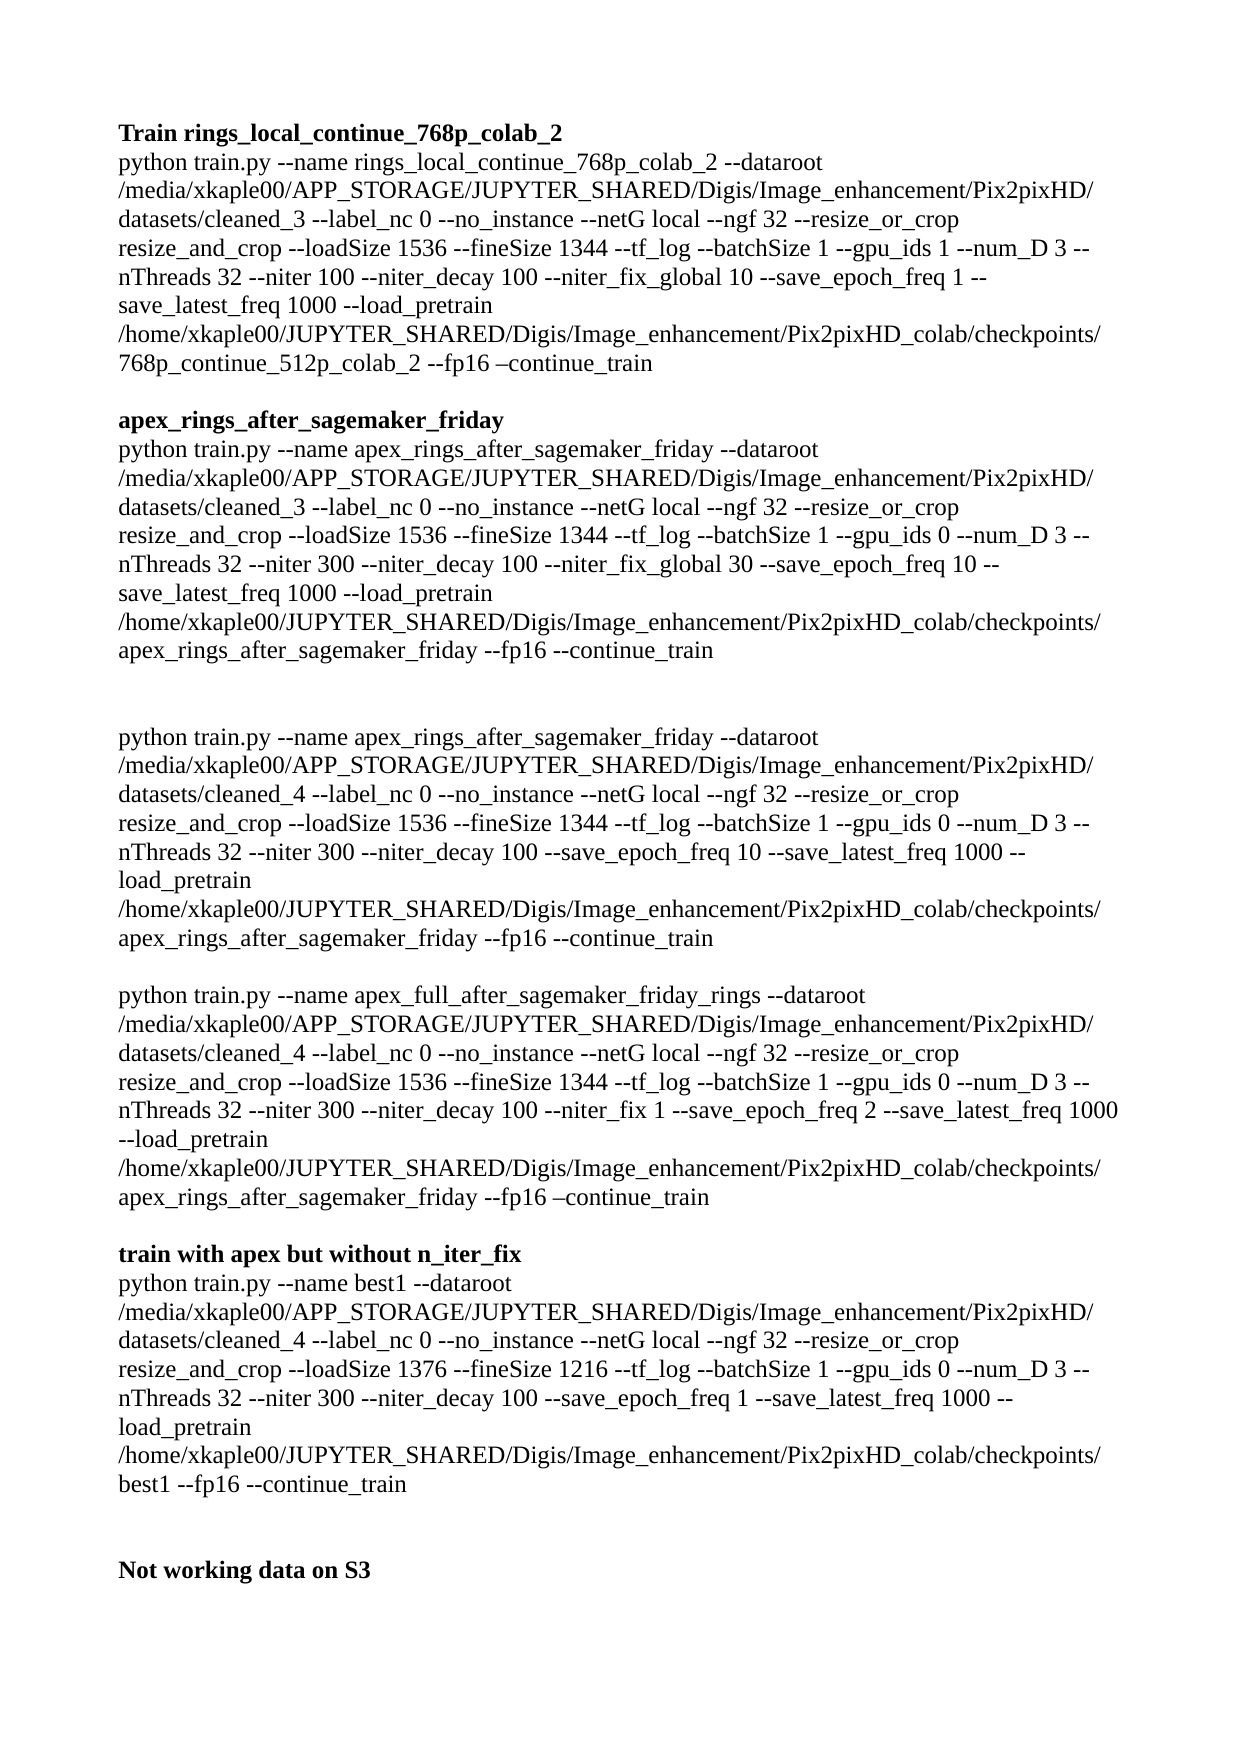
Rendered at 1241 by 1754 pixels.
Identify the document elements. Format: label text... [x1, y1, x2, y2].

text Train rings_local_continue_768p_colab_2 [118, 118, 1122, 147]
text python train.py --name apex_rings_after_sagemaker_friday --dataroot /media/xkaple00/APP_STORAGE/JUPYTER_SHARED/Digis/Image_enhancement/Pix2pixHD/datasets/cleaned_4 --label_nc 0 --no_instance --netG local --ngf 32 --resize_or_crop resize_and_crop --loadSize 1536 --fineSize 1344 --tf_log --batchSize 1 --gpu_ids 0 --num_D 3 --nThreads 32 --niter 300 --niter_decay 100 --save_epoch_freq 10 --save_latest_freq 1000 --load_pretrain /home/xkaple00/JUPYTER_SHARED/Digis/Image_enhancement/Pix2pixHD_colab/checkpoints/apex_rings_after_sagemaker_friday --fp16 --continue_train [118, 722, 1122, 952]
text apex_rings_after_sagemaker_friday [118, 406, 1122, 434]
text python train.py --name rings_local_continue_768p_colab_2 --dataroot /media/xkaple00/APP_STORAGE/JUPYTER_SHARED/Digis/Image_enhancement/Pix2pixHD/datasets/cleaned_3 --label_nc 0 --no_instance --netG local --ngf 32 --resize_or_crop resize_and_crop --loadSize 1536 --fineSize 1344 --tf_log --batchSize 1 --gpu_ids 1 --num_D 3 --nThreads 32 --niter 100 --niter_decay 100 --niter_fix_global 10 --save_epoch_freq 1 --save_latest_freq 1000 --load_pretrain /home/xkaple00/JUPYTER_SHARED/Digis/Image_enhancement/Pix2pixHD_colab/checkpoints/768p_continue_512p_colab_2 --fp16 –continue_train [118, 147, 1122, 377]
text train with apex but without n_iter_fix [118, 1239, 1122, 1268]
text Not working data on S3 [118, 1556, 1122, 1584]
text python train.py --name apex_full_after_sagemaker_friday_rings --dataroot /media/xkaple00/APP_STORAGE/JUPYTER_SHARED/Digis/Image_enhancement/Pix2pixHD/datasets/cleaned_4 --label_nc 0 --no_instance --netG local --ngf 32 --resize_or_crop resize_and_crop --loadSize 1536 --fineSize 1344 --tf_log --batchSize 1 --gpu_ids 0 --num_D 3 --nThreads 32 --niter 300 --niter_decay 100 --niter_fix 1 --save_epoch_freq 2 --save_latest_freq 1000 --load_pretrain /home/xkaple00/JUPYTER_SHARED/Digis/Image_enhancement/Pix2pixHD_colab/checkpoints/apex_rings_after_sagemaker_friday --fp16 –continue_train [118, 981, 1122, 1211]
text python train.py --name best1 --dataroot /media/xkaple00/APP_STORAGE/JUPYTER_SHARED/Digis/Image_enhancement/Pix2pixHD/datasets/cleaned_4 --label_nc 0 --no_instance --netG local --ngf 32 --resize_or_crop resize_and_crop --loadSize 1376 --fineSize 1216 --tf_log --batchSize 1 --gpu_ids 0 --num_D 3 --nThreads 32 --niter 300 --niter_decay 100 --save_epoch_freq 1 --save_latest_freq 1000 --load_pretrain /home/xkaple00/JUPYTER_SHARED/Digis/Image_enhancement/Pix2pixHD_colab/checkpoints/best1 --fp16 --continue_train [118, 1268, 1122, 1498]
text python train.py --name apex_rings_after_sagemaker_friday --dataroot /media/xkaple00/APP_STORAGE/JUPYTER_SHARED/Digis/Image_enhancement/Pix2pixHD/datasets/cleaned_3 --label_nc 0 --no_instance --netG local --ngf 32 --resize_or_crop resize_and_crop --loadSize 1536 --fineSize 1344 --tf_log --batchSize 1 --gpu_ids 0 --num_D 3 --nThreads 32 --niter 300 --niter_decay 100 --niter_fix_global 30 --save_epoch_freq 10 --save_latest_freq 1000 --load_pretrain /home/xkaple00/JUPYTER_SHARED/Digis/Image_enhancement/Pix2pixHD_colab/checkpoints/apex_rings_after_sagemaker_friday --fp16 --continue_train [118, 434, 1122, 664]
